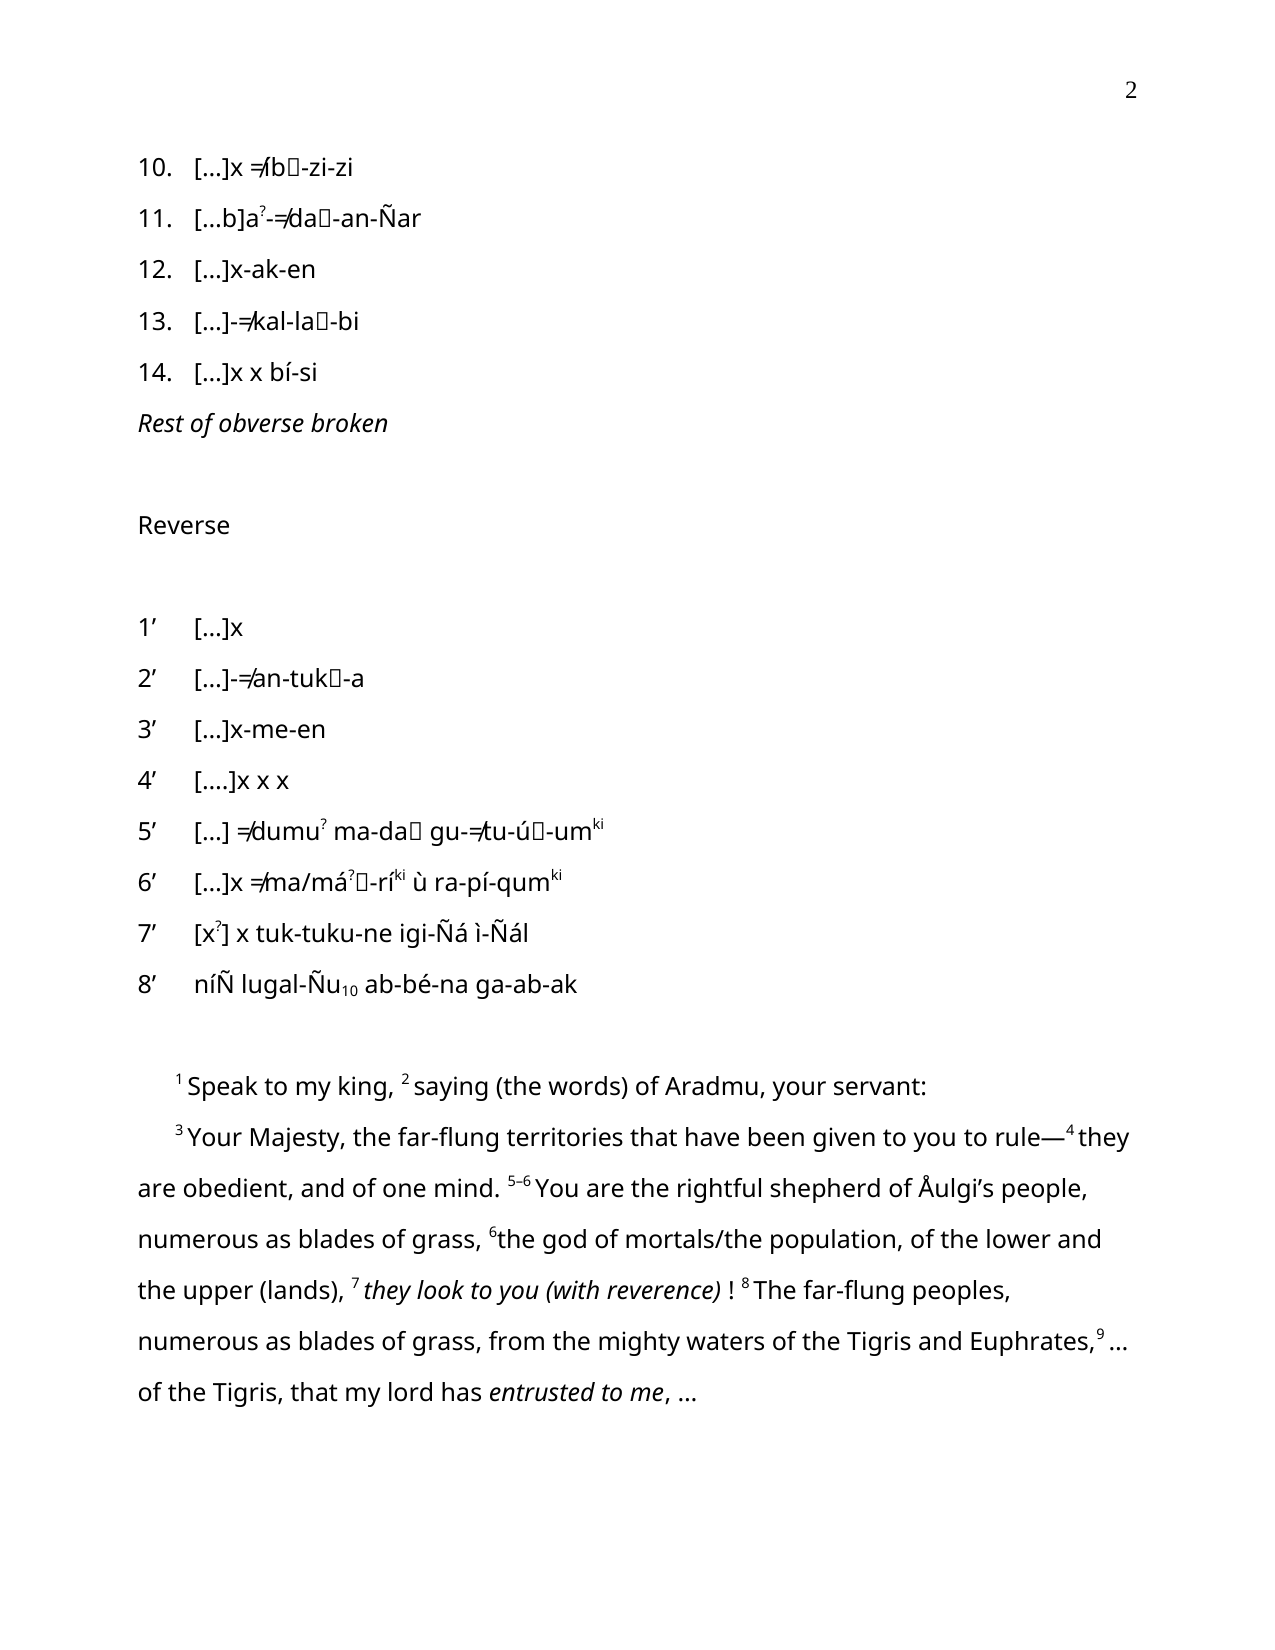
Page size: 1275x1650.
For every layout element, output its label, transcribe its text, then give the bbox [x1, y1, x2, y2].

text 11. […b]a?-≠da-an-Ñar [137, 201, 1138, 235]
text 14. […]x x bí-si [137, 354, 1138, 388]
text 1’ […]x [137, 609, 1138, 643]
text 5’ […] ≠dumu? ma-da gu-≠tu-ú-umki [137, 813, 1138, 848]
text 12. […]x-ak-en [137, 252, 1138, 286]
text 3 Your Majesty, the far-flung territories that have been given to you ­to rule—4 they are obedient, and of one mind. 5–6 You are the rightful shepherd of Åulgi’s people, numerous as blades of grass, 6the god of mortals/the population, of the lower and the upper (lands), 7 they look to you (with reverence) ! 8 The far-flung peoples, numerous as blades of­ grass, from the mighty waters of the Tigris and Euphrates,­9 … of the Tigris, that my lord has entrusted to me, … [137, 1120, 1138, 1409]
text Rest of obverse broken [137, 405, 1138, 439]
text 7’ [x?] x tuk-tuku-ne igi-Ñá ì-Ñál [137, 916, 1138, 950]
text 6’ […]x ≠ma/má?-ríki ù ra-pí-qumki [137, 864, 1138, 899]
text 8’ níÑ lugal-Ñu10 ab-bé-na ga-ab-ak [137, 967, 1138, 1001]
text Reverse [137, 507, 1138, 541]
text 2’ […]-≠an-tuk-a [137, 660, 1138, 694]
text 13. […]-≠kal-la-bi [137, 303, 1138, 337]
text 3’ […]x-me-en [137, 711, 1138, 746]
text 1 Speak to my king, 2 saying (the words) of Aradmu, your servant: [137, 1069, 1138, 1103]
text 4’ [….]x x x [137, 762, 1138, 797]
text 10. […]x ≠íb-zi-zi [137, 150, 1138, 184]
